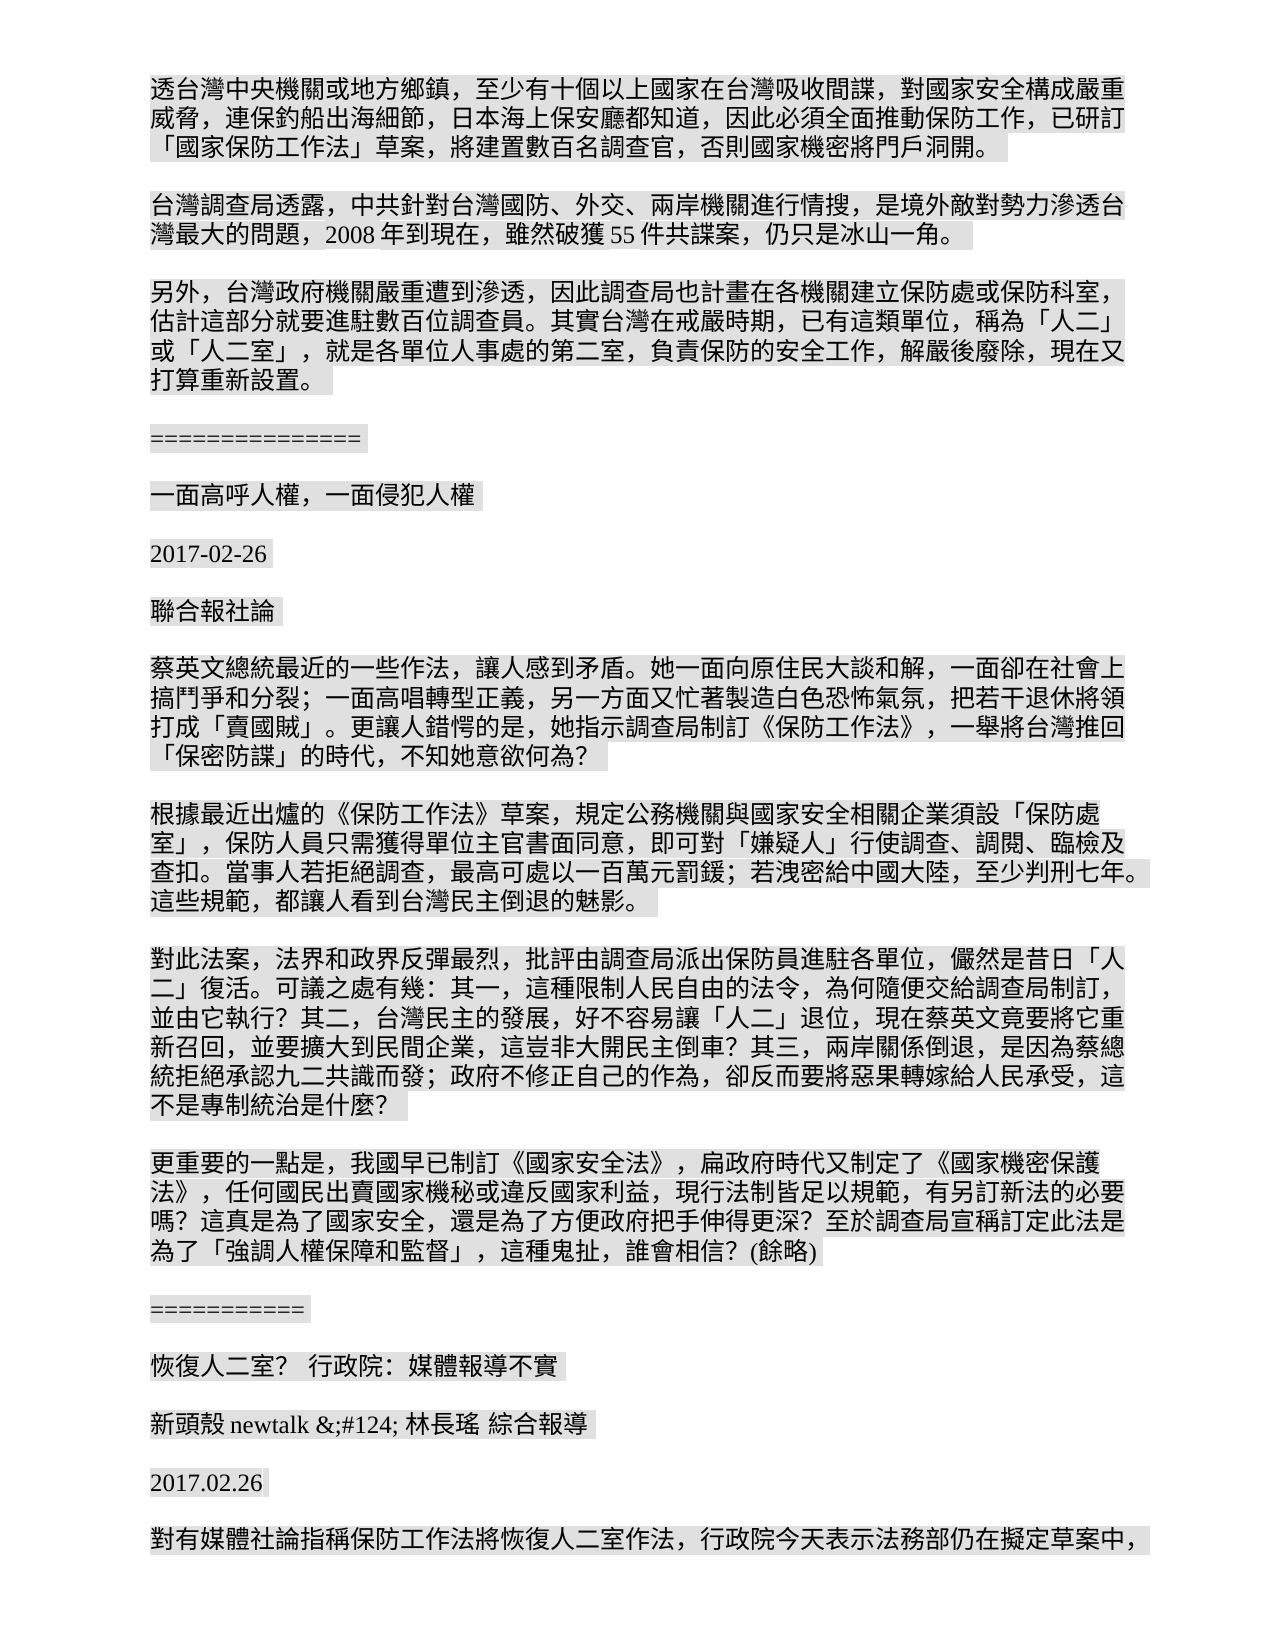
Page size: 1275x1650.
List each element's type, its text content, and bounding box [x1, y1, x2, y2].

text 之前留言提到垃圾黨準備讓 "人二室" 復辟。我一開始是在 RFI 看到有關這個事情的報導 (2月21日)。RFI就是 Radio France Internationale (法國國家廣播電台)。聯合報昨天(2月26日)的社論也提到此事。垃圾黨當天立即否認，甚至還說這是謠言，說什麼 "對於不實報導很遺憾"、"請大家切勿捕風捉影以訛傳訛" 等等。 但我看半天，看不出哪一點是謠言。原來垃圾黨對於所謂 "謠言" 的定義居然是：這個法案 "還在草擬中"，還沒正式通過，而且名稱上顯然也不會叫做人二室，所以這是謠言。媽的，難道要等它正式通過或正式為非做歹才能批評？難道名字不叫做 "人二室" 就不是人二室？連這樣也要瞎掰，我真不知道這個垃圾黨到底有沒有什麼時候講話是可信的；在這些王八蛋眼裏，語言彷彿就跟放屁一樣，因為沒有具體重量，所以就能隨意胡扯、隨口瞎掰似的。 不可思議的是，台灣社會對於這樣的事，居然沒有半點反應，完全無所謂。我常納悶，到底有沒有什麼事是台灣人會生氣會有反應的？還是說，只要是綠的，不管怎麼惡搞怎麼胡扯瞎掰怎麼為非作歹都行？然而，只要是藍的，明明一點問題也沒有，只要綠營一聲令下，只要媒體一炒作，馬上天怒人怨；甚至明明是好事，也都憑空能造謠扭曲說成萬惡不赦的醜事，然後人人揭竿而起，大肆攻擊，蔚為風潮。 如今，綠營所有權力一手掌握，這個社會幾乎就完全沒有半點聲音了，像睡著了似的。不管綠營怎麼胡作非為，台灣人基本上是不會有聲音的。藍綠兩邊的支持者，屬性實在差很多，簡直是兩種截然不同的生物。藍的這邊，不知道該說是正人君子居多，還是該說全是偽君子，家教通常都過度良好，連罵上兩句都彷彿有失身份似的，很會寫作文，個個溫良恭儉讓，風度翩翩，一說一，二說二，說完就沒事了，謝謝再連絡，大家互勉之。 綠的支持者可不是這樣溫吞哦，絕大多數很蠢，但這卻反倒成為一種 "優點"，因為蠢，所以很容易沸騰，很容易被動員。只要主子一聲令下，馬上揭竿而起。而且，他才不會跟你講什麼是非道理，只會不擇手段用各種卑劣與造謠抹黑手段把你給弄死弄臭就對了，哪會跟你講什麼道理。在他眼裏，只要不是綠的，就是敵人；敵人自然就不會是一種說理的對象。 兩軍交戰，你覺得哪一種 "軍隊" 會贏？我對於後者 (即綠營支持者) ，憐憫與無奈多於厭惡，但是對於前者，卻只有厭惡，這似乎是一群連一點溫度都沒有的廢人。他也許 "知道" 是非，但光是 "知道" 有何意義可言？大家都知道要孝順父母，大家都知道要見義勇為要濟弱扶傾，大家都知道這個知道那個，知道這麼多，有意義嗎？ 甘地留學英國，返回印度之初，對於好幾億的印度人居然被不過幾百個住在印度的英國官僚給踩在腳底下任意糟蹋，感到很不解；別說揭竿起義，光是每個印度人吐一口痰都能把這幾百個英國官僚給淹死。甘地相信，我們光是什麼都不配合，就能讓英國人投降，讓他們失去為惡的能力。在某個意義上，台灣難道不也是這樣？難道反對綠營為非作歹的人就只有市面上或檯面上寥寥這幾個人？當然不是，少說也有五百萬、八百萬吧，但是這幾百萬人究竟跑哪去了？怎麼一點聲音也沒有？只會在四下無人處說他心裏對綠營很生氣。這樣的生氣有意義嗎？修養會不會太好了一點？生氣很好，重點是 "然後" 呢？然後你總該做些什麼吧。 對誰其實都一樣，比方說你對美國四處燒殺擄掠很生氣，你對以色列滅種巴人很憤怒，重點是：你生氣在心裏面有什麼意義嗎？上網匿名罵兩句，就跟你在公共廁所牆上經常可見到的各種 "勇猛驚人" 的 "大膽" 塗鴉留言一樣，有何意義可言？一種言論或思想，當它居然連主詞都沒有時，其實就連一個屁都不如了。放屁好歹還是會有個主詞。 再比方說，我絕不相信台灣支持兩岸統一的人就只有市面上或檯面上寥寥這幾個人，不可能這麼少，我相信少說也會有三、五百萬人。重點是，這三、五百萬人究竟跑哪去了？怎麼一點點聲音也沒有？為什麼只剩下三、五人的聲音？為什麼會相差這麼巨大？因為明哲保身，寒蟬效應。可是，這年頭有這麼危險嗎？支持統一會抓去槍斃嗎？不會啊。頂多頂多是前途或名譽或生活安寧會受到一點點影響而已，為何人性卻總是自私到連一點點根本微不足道的代價都不願付出？ 這時候，你該憤怒的對象其實是你自己才對，而不是為惡的政客及其同路人，因為是你自己允許並縱容他們為惡。這就跟甘地的納悶一樣，為何幾百個英國官僚居然可以把幾億個印度人給踩在腳底下做威做福，說穿了，是你自己允許並縱容他們為惡。 同理，不用多，不用三、五百萬，三、五千或三、五萬就夠了，今天假設有三、五萬人不顧己身安危或前途利益受損，公開表達支持兩岸統一的渴望，我不相信台灣的政治經濟社會與文化等等各方面會淪落、扭曲至此。 幾年前，我第一次使用 "祖國" 一詞來形容大陸，馬上遭到許多 "報應"。有些人因此好意勸我，叫我不要給自己惹麻煩。當然，一個人喊祖國肯定會招來折磨，但是，倘若幾萬個人或甚至幾十萬幾百萬人願意公開表明兩岸統一這樣一種渴望，難道大家個個都會招來禍患？ 我看一些比較健康成熟的國家或社會，比方說英國，各種議題總會有正反雙方各種主張，絕不會有人不敢表達。但是台灣很不一樣，許多議題往往一面倒，因為少數一方根本不敢講話，而且人們還會盡量向多數一方靠攏或表態，以策安全，於是往往形成一種完全不成比例的假象。比方說，在你的生活周遭或工作上你幾乎找不到一個統派，就猶如三十年前你的生活周遭絕對找不到一個台獨一樣，並不是這樣一種聲音不存在，而是他根本不敢表態。 華人的民族性真的是很窩囊，往往遇強則弱，遇弱則強，西瓜偎大邊，絕不會讓自己受到一點點損失。 人們最愛質疑的問題 (或合理化自己之不作為的一個藉口) 就是："這樣有效嗎？" 巴勒網靜站下個月就邁入第十年了，這道問題被問過豈止千百次。許多時候，人家還沒開口我就知道他要問些什麼了，甚至不用開口，我光從對方臉上瞬間閃過的一抹 "微笑" 也能看出他心裏的輕蔑。所以，有些時候我就故意想讓對方更加輕蔑一些。 比方說，人們如果問說，"你每個月去台北幹啥啊？" 我就說 "我去靜站維護世界和平啊"。人們往往會繼續問，"是嗎？幾個人參加呢？" 我就說，"每次都是小貓兩三隻啊。" 我知道，這時候，對方那抹得意的 "微笑" 就會出現了。我能明白這份微笑的意義。這樣一種表面友善其實內心輕蔑的微笑，從黨外時代起我就見過恐怕不下三千次。我知道人們心裏有些話不好意思說出來，我可以幫他說，那就是： "你怎麼那麼無聊？做這些事有用嗎？有效嗎？人家誰誰誰 (有錢有勢功成名就)，有那樣的影響力才會有用啊，你怎麼那麼沒出息還在幹這樣一些事呢？..." "這樣有效嗎？" 其實是個假問題。事實上，不管你做什麼，總會有它的某種效果。在你質問效果之前，你應該先捫心自問的是："我究竟為自己的想法做了些什麼？" 如果你什麼都不做，卻嘲諷別人做的有沒有效果，那不是很可笑很窩囊嗎？你怎麼會好意思質問別人這樣一個問題呢？那就好像有個小孩溺水了，沉入大海之中，有人馬上跳海去救他，但是岸上卻有千千萬萬人圍觀，個個家教良好，非常有 "理性"，臉上露出一抹得意的微笑，心裏輕蔑地想著："這樣有效嗎？" 陳真 2017. 02. 27 ================ 調查局掌握中日等十國以上在台從事諜報工作將立法全面防堵 https://goo.gl/6vzNMR Radio France Internationale 作者 台北特約記者 陳民峰 21-02-2017 台灣調查局指出，現今境外敵對勢力、外國勢力、計算機黑客，甚至恐怖主義，全面性滲透台灣中央機關或地方鄉鎮，至少有十個以上國家在台灣吸收間諜，對國家安全構成嚴重威脅，連保釣船出海細節，日本海上保安廳都知道，因此必須全面推動保防工作，已研訂「國家保防工作法」草案，將建置數百名調查官，否則國家機密將門戶洞開。 台灣調查局透露，中共針對台灣國防、外交、兩岸機關進行情搜，是境外敵對勢力滲透台灣最大的問題，2008年到現在，雖然破獲55件共諜案，仍只是冰山一角。 另外，台灣政府機關嚴重遭到滲透，因此調查局也計畫在各機關建立保防處或保防科室，估計這部分就要進駐數百位調查員。其實台灣在戒嚴時期，已有這類單位，稱為「人二」或「人二室」，就是各單位人事處的第二室，負責保防的安全工作，解嚴後廢除，現在又打算重新設置。 =============== 一面高呼人權，一面侵犯人權 2017-02-26 聯合報社論 蔡英文總統最近的一些作法，讓人感到矛盾。她一面向原住民大談和解，一面卻在社會上搞鬥爭和分裂；一面高唱轉型正義，另一方面又忙著製造白色恐怖氣氛，把若干退休將領打成「賣國賊」。更讓人錯愕的是，她指示調查局制訂《保防工作法》，一舉將台灣推回「保密防諜」的時代，不知她意欲何為？ 根據最近出爐的《保防工作法》草案，規定公務機關與國家安全相關企業須設「保防處室」，保防人員只需獲得單位主官書面同意，即可對「嫌疑人」行使調查、調閱、臨檢及查扣。當事人若拒絕調查，最高可處以一百萬元罰鍰；若洩密給中國大陸，至少判刑七年。這些規範，都讓人看到台灣民主倒退的魅影。 對此法案，法界和政界反彈最烈，批評由調查局派出保防員進駐各單位，儼然是昔日「人二」復活。可議之處有幾：其一，這種限制人民自由的法令，為何隨便交給調查局制訂，並由它執行？其二，台灣民主的發展，好不容易讓「人二」退位，現在蔡英文竟要將它重新召回，並要擴大到民間企業，這豈非大開民主倒車？其三，兩岸關係倒退，是因為蔡總統拒絕承認九二共識而發；政府不修正自己的作為，卻反而要將惡果轉嫁給人民承受，這不是專制統治是什麼？ 更重要的一點是，我國早已制訂《國家安全法》，扁政府時代又制定了《國家機密保護法》，任何國民出賣國家機秘或違反國家利益，現行法制皆足以規範，有另訂新法的必要嗎？這真是為了國家安全，還是為了方便政府把手伸得更深？至於調查局宣稱訂定此法是為了「強調人權保障和監督」，這種鬼扯，誰會相信？(餘略) =========== 恢復人二室？ 行政院：媒體報導不實 新頭殼newtalk &;#124; 林長瑤 綜合報導 2017.02.26 對有媒體社論指稱保防工作法將恢復人二室作法，行政院今天表示法務部仍在擬定草案中，但行政院不可能有恢復「人二室」的想法，該媒體報導不實。 被指稱的媒體社論指出，對保防工作法，法界和政界反彈最烈，批評由法務部調查局派出保防員進駐各單位，儼然昔日「人二」復活。 依據調查局草案內容，計畫在各級政府機關設置安全保防處、室，設保防人員，對可疑對象可到家查訪、通知到場詢問、查驗身分、帶往指定處所行政調查；替外國勢力發展組織者，最高可處七年以下徒刑，首謀加重二分之一。 對這種說法，行政院發言人徐國勇表示，該媒體內容不符事實，令人感到遺憾。他強調法務部仍在擬定草案中，至今尚未報行政院院會核定，行政院不可能有恢復人二室想法。 徐國勇表示，人二室保防做法是威權時代產物，現在民進黨執政，更不可能恢復人二室，尤其現在正值轉型正義且又是二二八紀念日時刻，媒體不實報導令人感到遺憾，他呼籲勿捕風捉影，以訛傳訛。 「人二室」是「人事室第二辦公室」簡稱，在威權時代「人二室」隸屬調查局人事查核系統，調查機關考核公務人員個人思想，影響人事正規升遷。 [150, 75, 1125, 1555]
